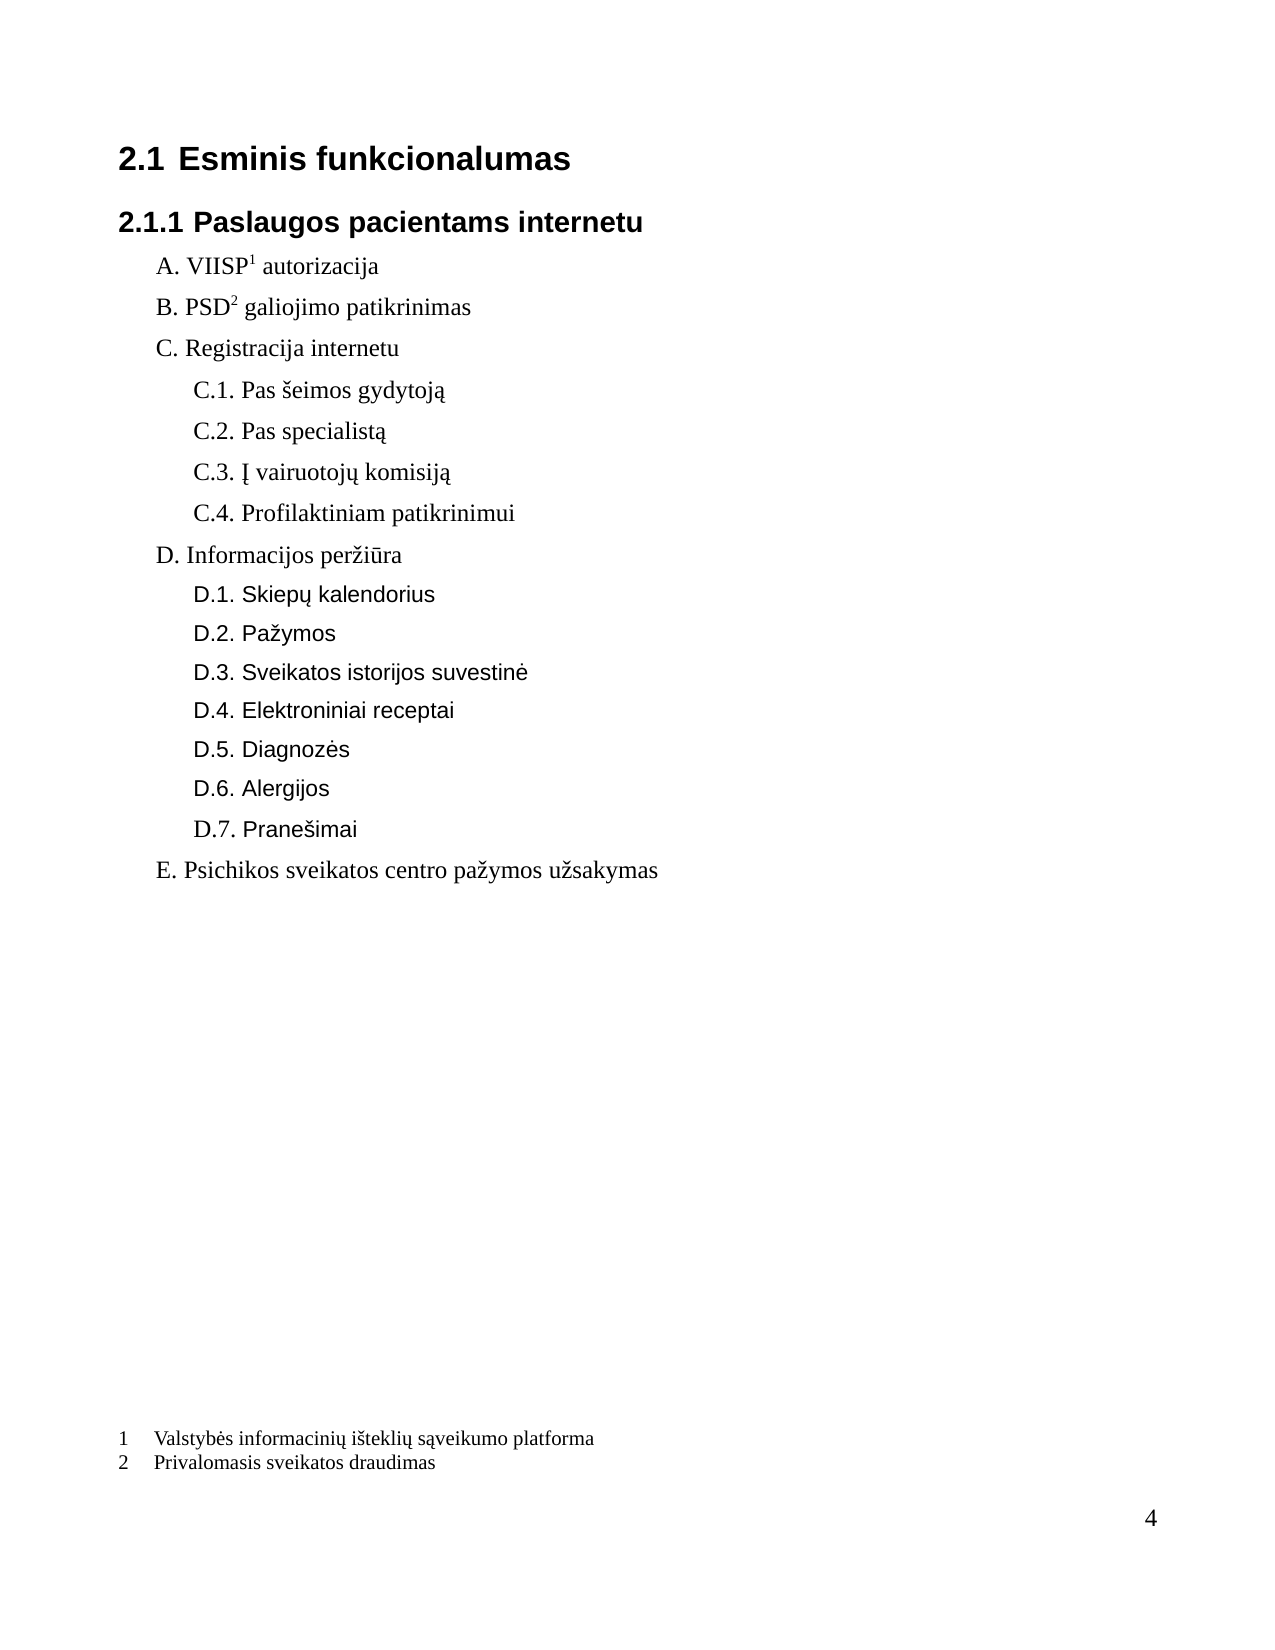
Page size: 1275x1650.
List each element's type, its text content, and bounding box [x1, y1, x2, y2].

list Elektroniniai receptai [193, 697, 1157, 724]
list Skiepų kalendorius [193, 581, 1157, 607]
list Pas specialistą [193, 416, 1157, 445]
list Į vairuotojų komisiją [193, 457, 1157, 486]
list Diagnozės [193, 736, 1157, 763]
list Psichikos sveikatos centro pažymos užsakymas [156, 855, 1157, 884]
list Alergijos [193, 775, 1157, 802]
list Privalomasis sveikatos draudimas [118, 1449, 1157, 1474]
list Pranešimai [193, 814, 1157, 843]
subtitle Paslaugos pacientams internetu [118, 205, 1157, 238]
list Sveikatos istorijos suvestinė [193, 659, 1157, 685]
list Pažymos [193, 620, 1157, 646]
subtitle Esminis funkcionalumas [118, 139, 1157, 178]
list Informacijos peržiūra [156, 540, 1157, 568]
list Registracija internetu [156, 333, 1157, 362]
list Pas šeimos gydytoją [193, 375, 1157, 403]
list VIISP autorizacija [156, 251, 1157, 280]
list PSD galiojimo patikrinimas [156, 292, 1157, 321]
list Valstybės informacinių išteklių sąveikumo platforma [118, 1426, 1157, 1449]
list Profilaktiniam patikrinimui [193, 498, 1157, 527]
